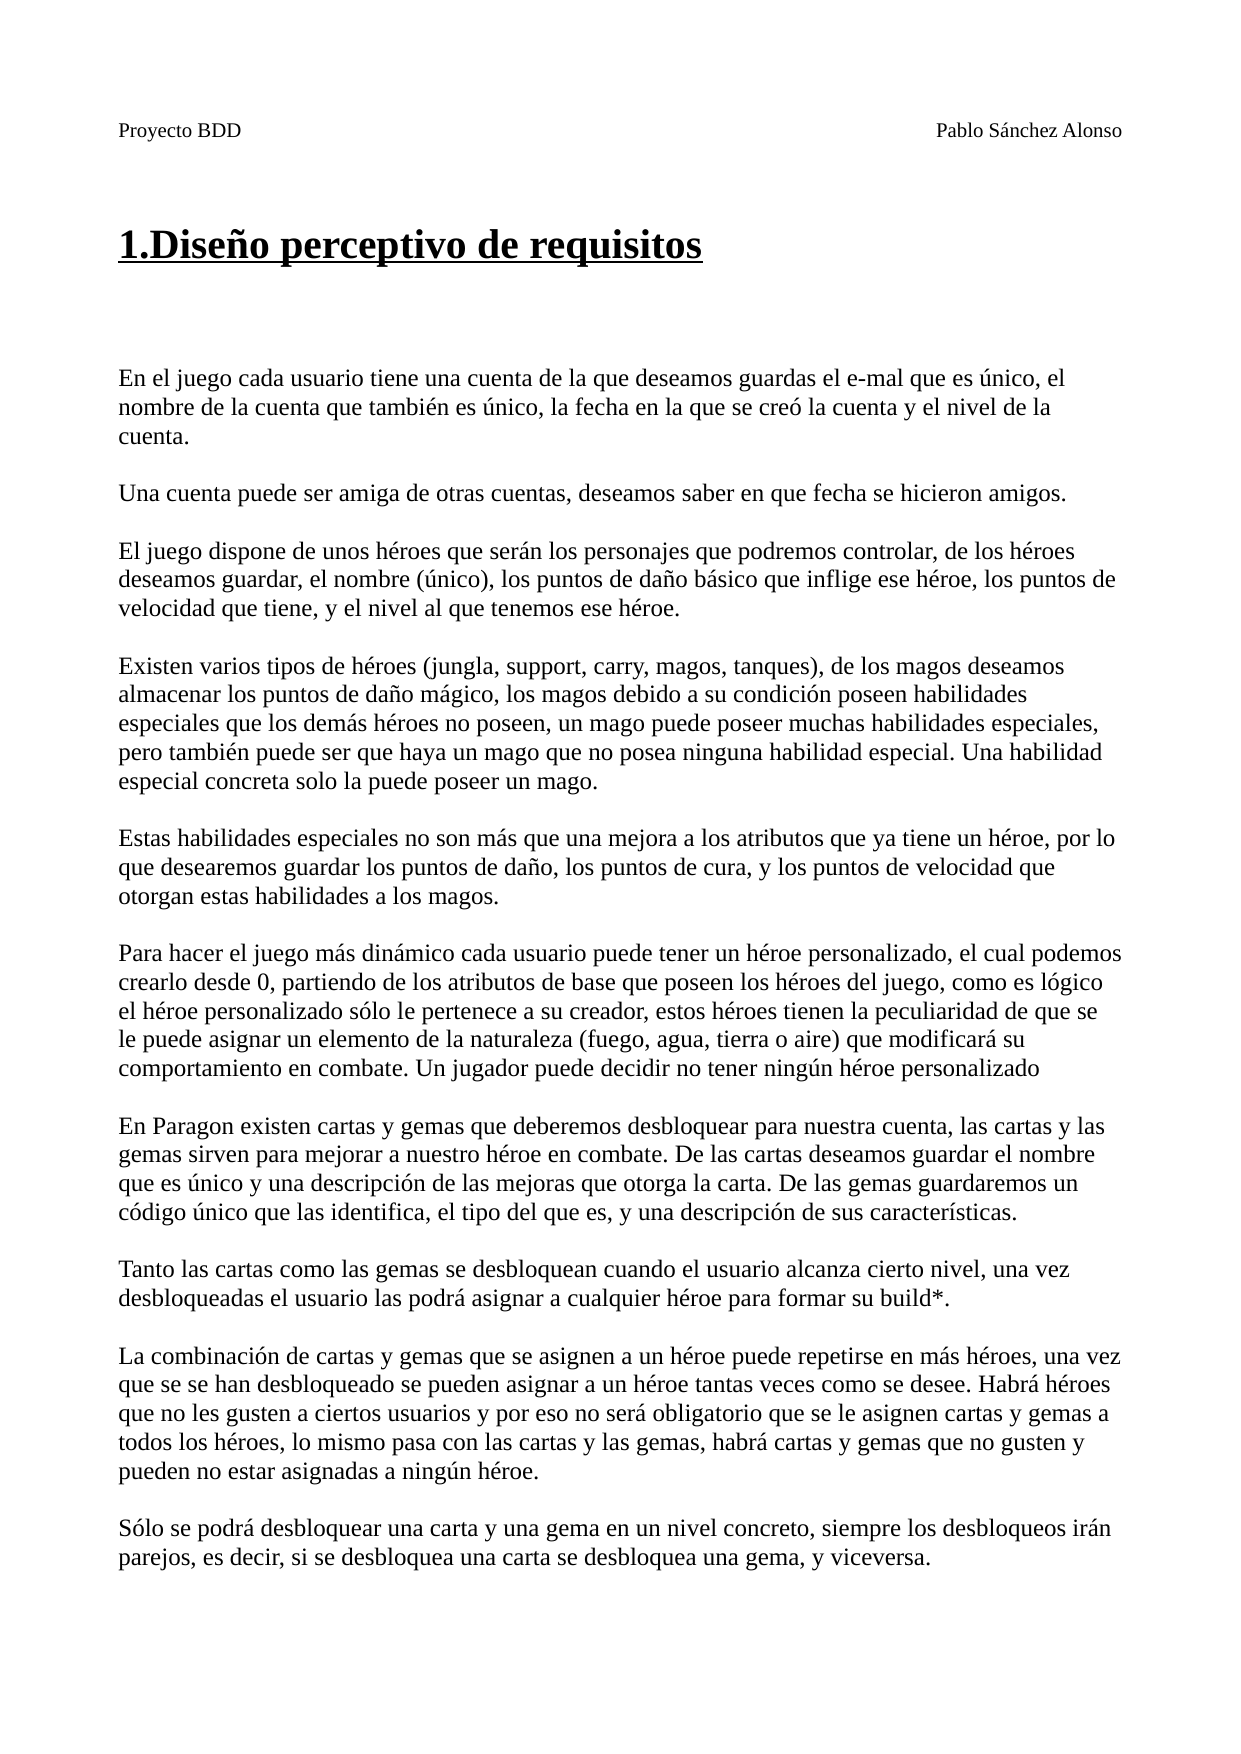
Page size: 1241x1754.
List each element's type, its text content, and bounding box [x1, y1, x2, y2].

text Tanto las cartas como las gemas se desbloquean cuando el usuario alcanza cierto nivel, una vez desbloqueadas el usuario las podrá asignar a cualquier héroe para formar su build*. [118, 1254, 1122, 1312]
text En el juego cada usuario tiene una cuenta de la que deseamos guardas el e-mal que es único, el nombre de la cuenta que también es único, la fecha en la que se creó la cuenta y el nivel de la cuenta. [118, 363, 1122, 449]
text Sólo se podrá desbloquear una carta y una gema en un nivel concreto, siempre los desbloqueos irán parejos, es decir, si se desbloquea una carta se desbloquea una gema, y viceversa. [118, 1513, 1122, 1571]
text En Paragon existen cartas y gemas que deberemos desbloquear para nuestra cuenta, las cartas y las gemas sirven para mejorar a nuestro héroe en combate. De las cartas deseamos guardar el nombre que es único y una descripción de las mejoras que otorga la carta. De las gemas guardaremos un código único que las identifica, el tipo del que es, y una descripción de sus características. [118, 1111, 1122, 1226]
text 1.Diseño perceptivo de requisitos [118, 219, 1122, 267]
text La combinación de cartas y gemas que se asignen a un héroe puede repetirse en más héroes, una vez que se se han desbloqueado se pueden asignar a un héroe tantas veces como se desee. Habrá héroes que no les gusten a ciertos usuarios y por eso no será obligatorio que se le asignen cartas y gemas a todos los héroes, lo mismo pasa con las cartas y las gemas, habrá cartas y gemas que no gusten y pueden no estar asignadas a ningún héroe. [118, 1341, 1122, 1484]
text Una cuenta puede ser amiga de otras cuentas, deseamos saber en que fecha se hicieron amigos. [118, 478, 1122, 507]
text Estas habilidades especiales no son más que una mejora a los atributos que ya tiene un héroe, por lo que desearemos guardar los puntos de daño, los puntos de cura, y los puntos de velocidad que otorgan estas habilidades a los magos. [118, 823, 1122, 909]
text Para hacer el juego más dinámico cada usuario puede tener un héroe personalizado, el cual podemos crearlo desde 0, partiendo de los atributos de base que poseen los héroes del juego, como es lógico el héroe personalizado sólo le pertenece a su creador, estos héroes tienen la peculiaridad de que se le puede asignar un elemento de la naturaleza (fuego, agua, tierra o aire) que modificará su comportamiento en combate. Un jugador puede decidir no tener ningún héroe personalizado [118, 938, 1122, 1082]
text Existen varios tipos de héroes (jungla, support, carry, magos, tanques), de los magos deseamos almacenar los puntos de daño mágico, los magos debido a su condición poseen habilidades especiales que los demás héroes no poseen, un mago puede poseer muchas habilidades especiales, pero también puede ser que haya un mago que no posea ninguna habilidad especial. Una habilidad especial concreta solo la puede poseer un mago. [118, 651, 1122, 794]
text El juego dispone de unos héroes que serán los personajes que podremos controlar, de los héroes deseamos guardar, el nombre (único), los puntos de daño básico que inflige ese héroe, los puntos de velocidad que tiene, y el nivel al que tenemos ese héroe. [118, 536, 1122, 622]
